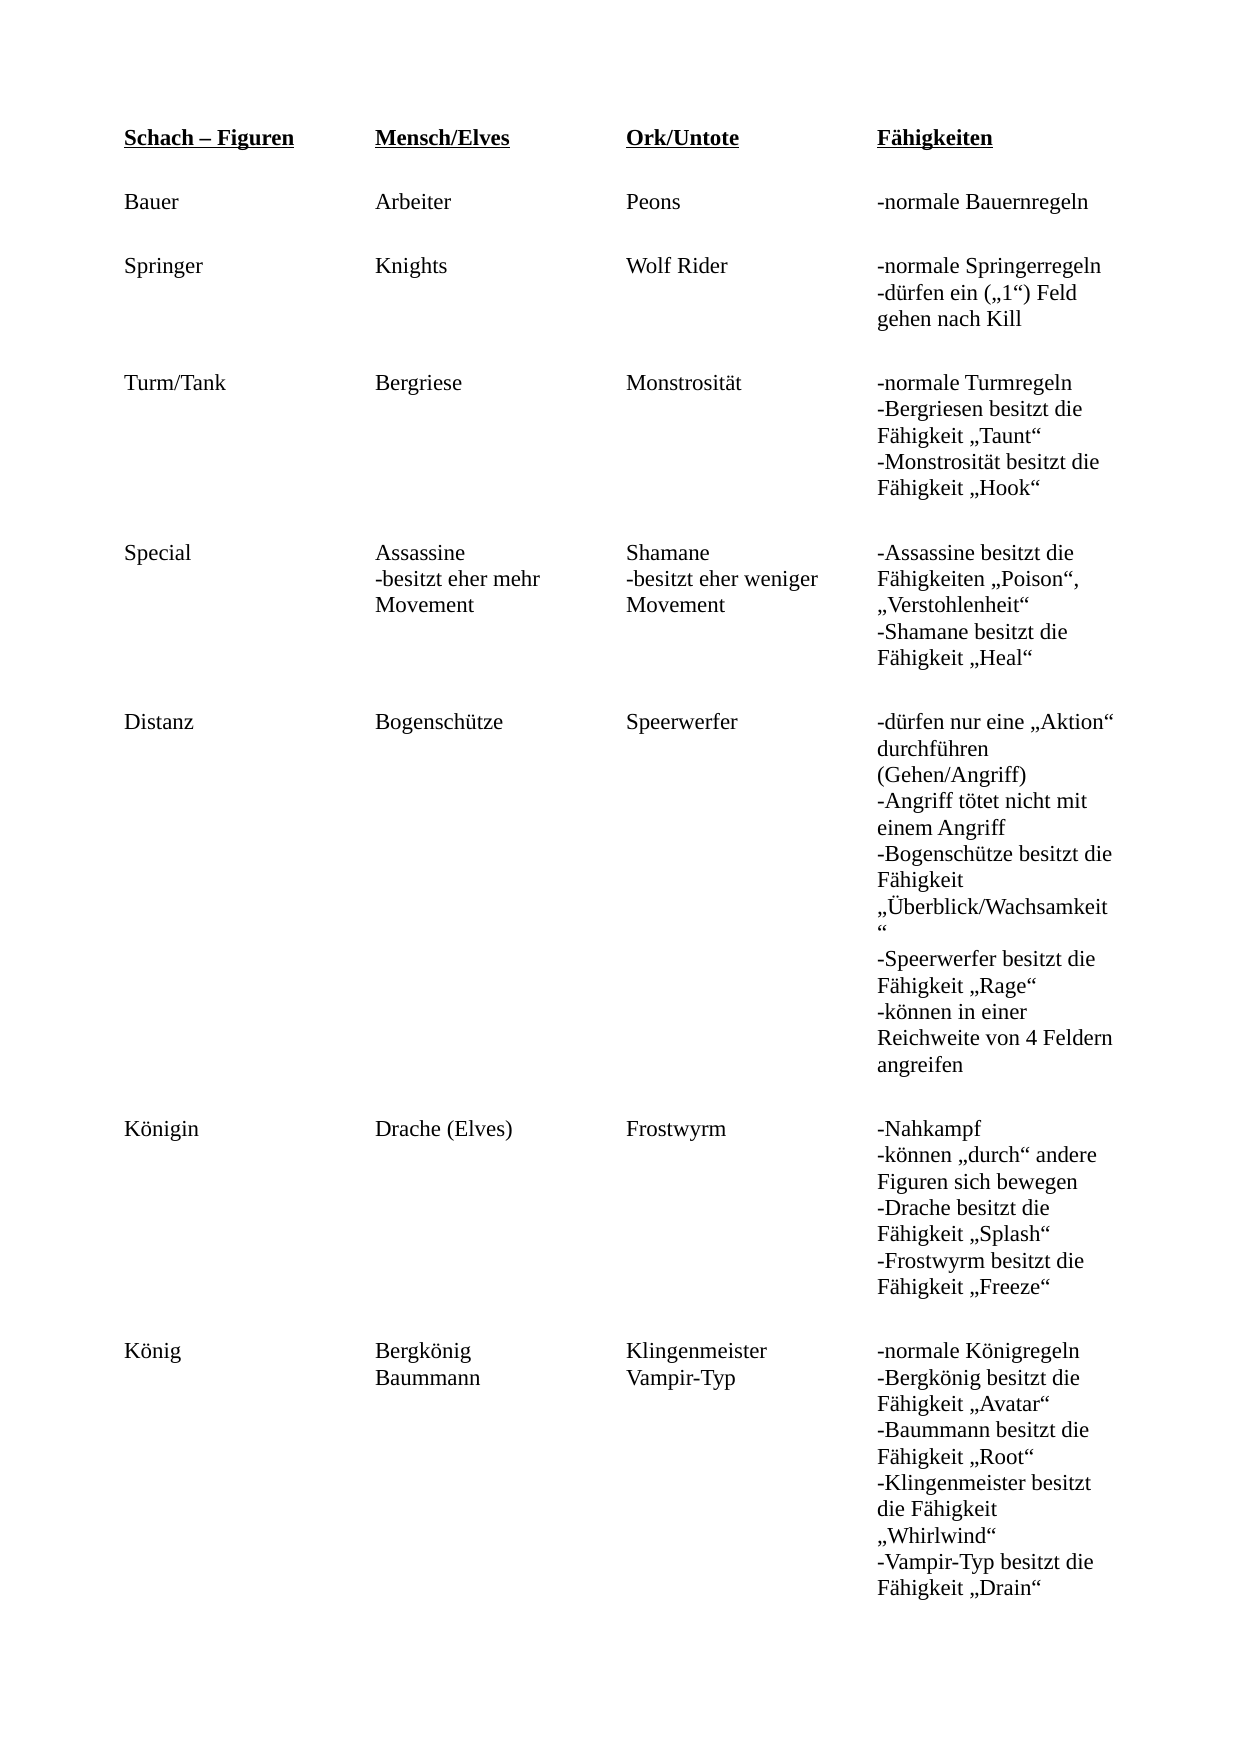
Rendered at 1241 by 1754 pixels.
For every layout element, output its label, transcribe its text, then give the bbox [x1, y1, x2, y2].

table_cell Bogenschütze [369, 703, 620, 1109]
table_cell Speerwerfer [620, 703, 871, 1109]
table_cell Special [118, 533, 369, 702]
table_cell Bergriese [369, 363, 620, 533]
table_cell Springer [118, 246, 369, 363]
table_cell Shamane -besitzt eher weniger Movement [620, 533, 871, 702]
table_cell -dürfen nur eine „Aktion“ durchführen (Gehen/Angriff) -Angriff tötet nicht mit einem Angriff -Bogenschütze besitzt die Fähigkeit „Überblick/Wachsamkeit“ -Speerwerfer besitzt die Fähigkeit „Rage“ -können in einer Reichweite von 4 Feldern angreifen [871, 703, 1122, 1109]
table_cell König [118, 1332, 369, 1607]
table_cell -normale Bauernregeln [871, 182, 1122, 246]
table_cell -normale Königregeln -Bergkönig besitzt die Fähigkeit „Avatar“ -Baummann besitzt die Fähigkeit „Root“ -Klingenmeister besitzt die Fähigkeit „Whirlwind“ -Vampir-Typ besitzt die Fähigkeit „Drain“ [871, 1332, 1122, 1607]
table_cell Turm/Tank [118, 363, 369, 533]
table_cell Bergkönig Baummann [369, 1332, 620, 1607]
table_cell Wolf Rider [620, 246, 871, 363]
table_cell Monstrosität [620, 363, 871, 533]
table_cell Königin [118, 1109, 369, 1332]
table_cell -normale Springerregeln -dürfen ein („1“) Feld gehen nach Kill [871, 246, 1122, 363]
table_header Schach – Figuren [118, 118, 369, 182]
table_cell -Assassine besitzt die Fähigkeiten „Poison“, „Verstohlenheit“ -Shamane besitzt die Fähigkeit „Heal“ [871, 533, 1122, 702]
table_cell Klingenmeister Vampir-Typ [620, 1332, 871, 1607]
table_cell -Nahkampf -können „durch“ andere Figuren sich bewegen -Drache besitzt die Fähigkeit „Splash“ -Frostwyrm besitzt die Fähigkeit „Freeze“ [871, 1109, 1122, 1332]
table_cell -normale Turmregeln -Bergriesen besitzt die Fähigkeit „Taunt“ -Monstrosität besitzt die Fähigkeit „Hook“ [871, 363, 1122, 533]
table_cell Peons [620, 182, 871, 246]
table_cell Assassine -besitzt eher mehr Movement [369, 533, 620, 702]
table_cell Drache (Elves) [369, 1109, 620, 1332]
table_cell Distanz [118, 703, 369, 1109]
table_header Ork/Untote [620, 118, 871, 182]
table_header Fähigkeiten [871, 118, 1122, 182]
table_cell Bauer [118, 182, 369, 246]
table_cell Frostwyrm [620, 1109, 871, 1332]
table_cell Knights [369, 246, 620, 363]
table_header Mensch/Elves [369, 118, 620, 182]
table_cell Arbeiter [369, 182, 620, 246]
